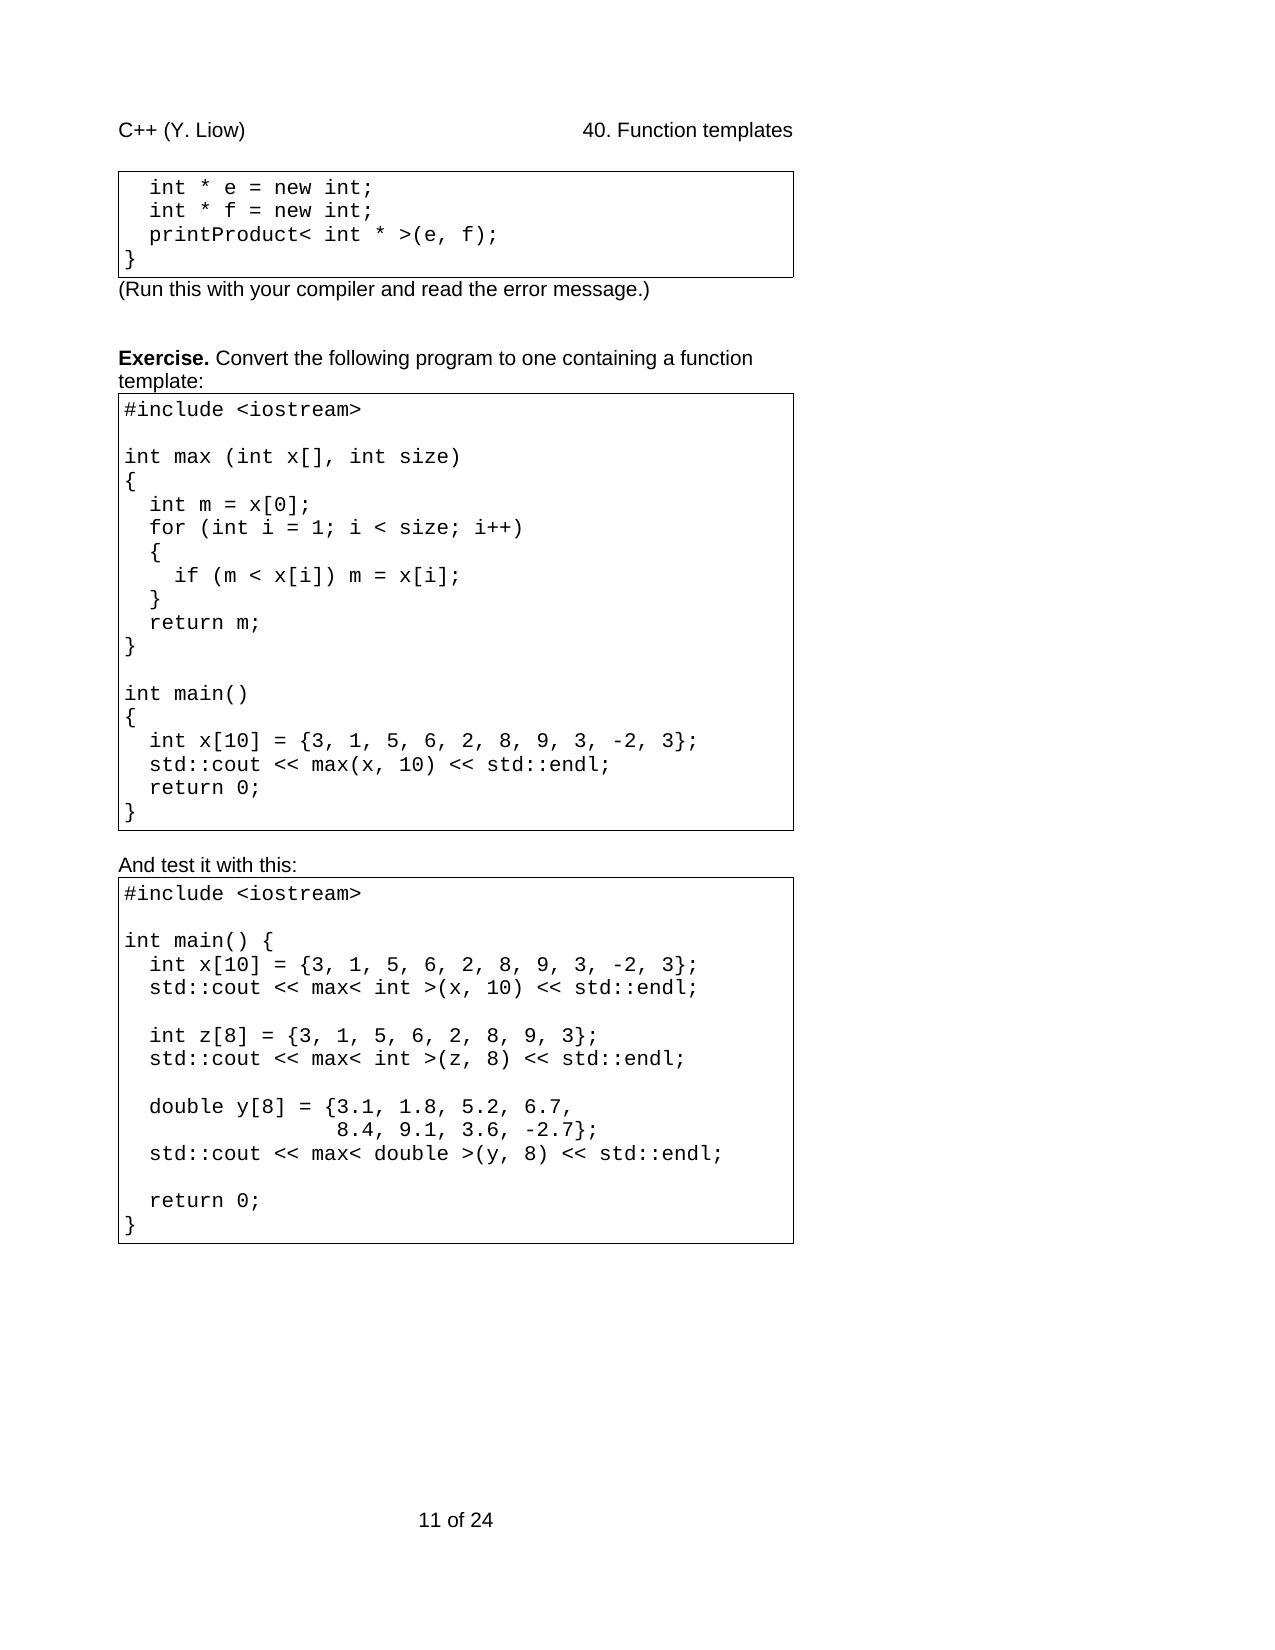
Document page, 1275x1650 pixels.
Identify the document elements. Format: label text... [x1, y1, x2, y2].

table_header #include <iostream> int main() { int x[10] = {3, 1, 5, 6, 2, 8, 9, 3, -2, 3}; std::cout << max< int >(x, 10) << std::endl; int z[8] = {3, 1, 5, 6, 2, 8, 9, 3}; std::cout << max< int >(z, 8) << std::endl; double y[8] = {3.1, 1.8, 5.2, 6.7, 8.4, 9.1, 3.6, -2.7}; std::cout << max< double >(y, 8) << std::endl; return 0; } [119, 878, 793, 1243]
table_header int * e = new int; int * f = new int; printProduct< int * >(e, f); } [119, 172, 793, 277]
text (Run this with your compiler and read the error message.) [118, 278, 793, 300]
text And test it with this: [118, 854, 793, 877]
table_header #include <iostream> int max (int x[], int size) { int m = x[0]; for (int i = 1; i < size; i++) { if (m < x[i]) m = x[i]; } return m; } int main() { int x[10] = {3, 1, 5, 6, 2, 8, 9, 3, -2, 3}; std::cout << max(x, 10) << std::endl; return 0; } [119, 394, 793, 830]
text Exercise. Convert the following program to one containing a function template: [118, 347, 793, 393]
